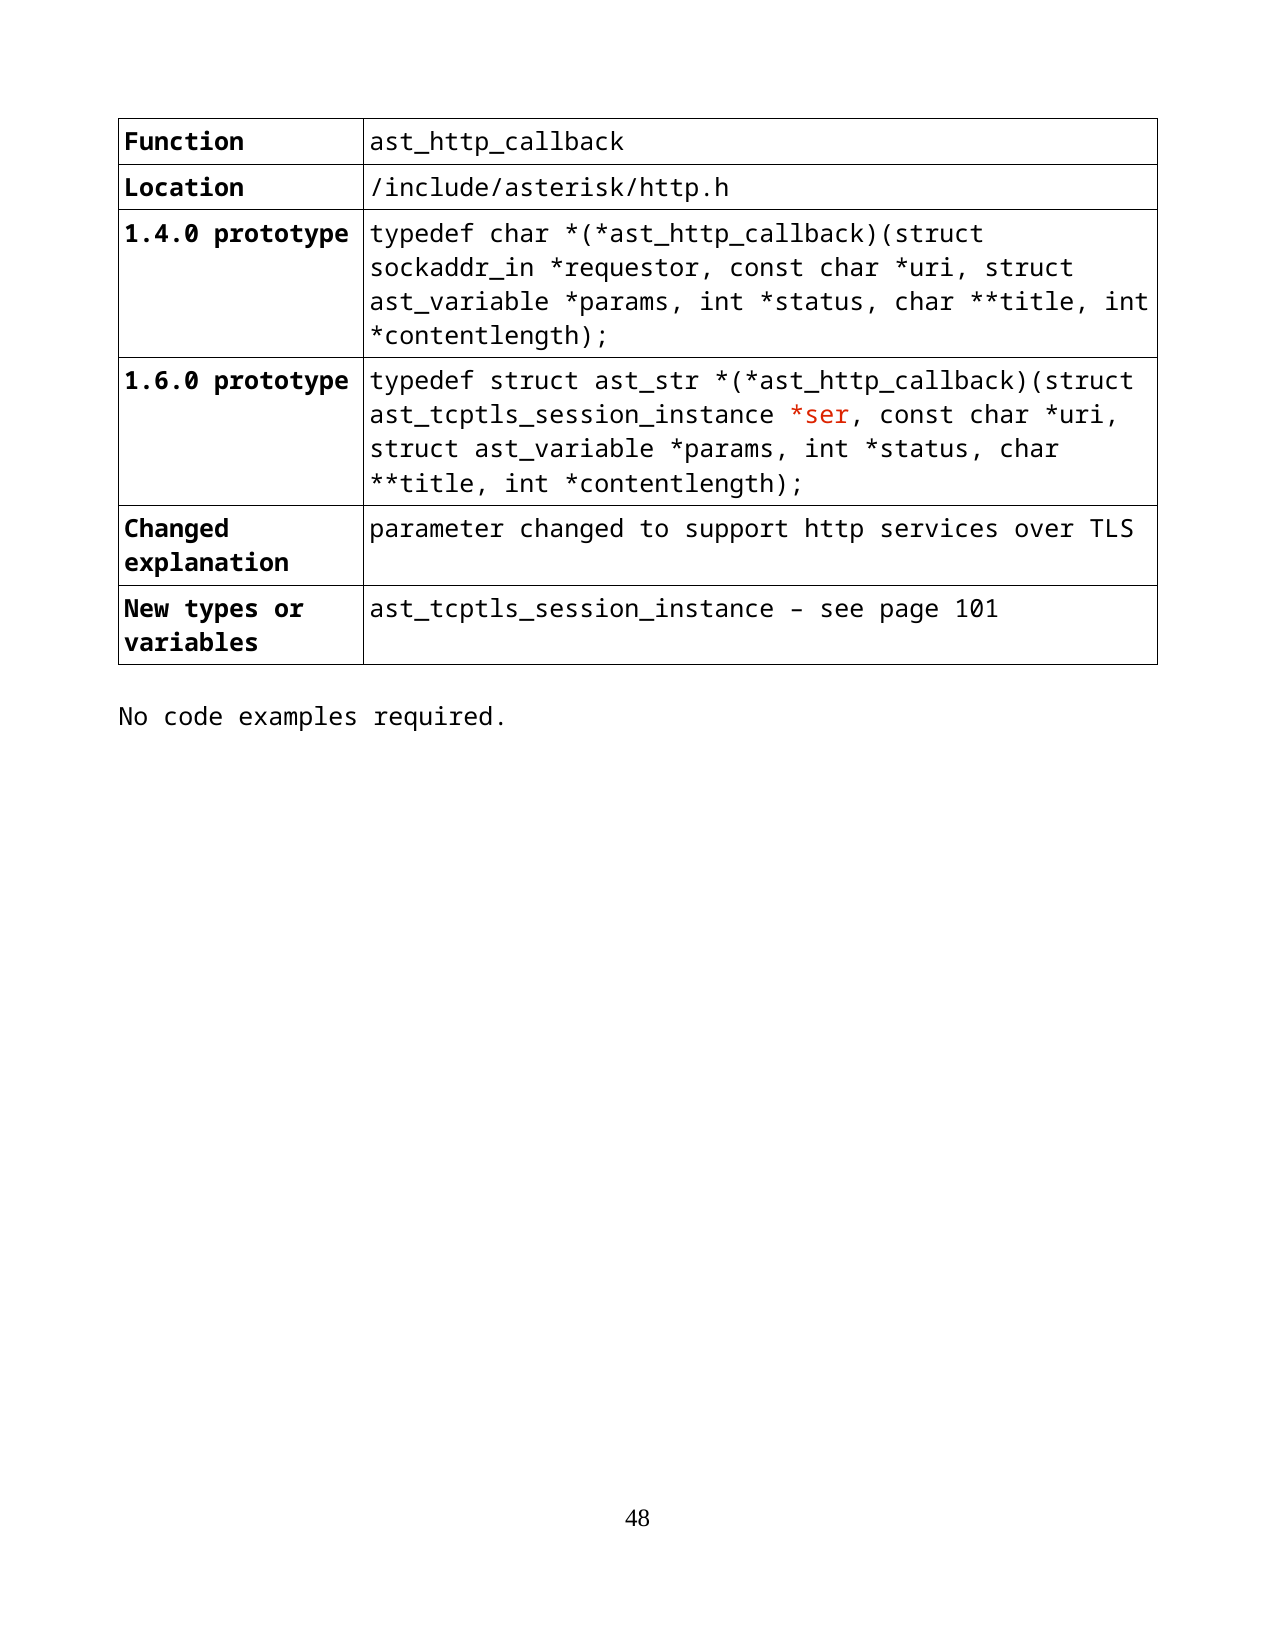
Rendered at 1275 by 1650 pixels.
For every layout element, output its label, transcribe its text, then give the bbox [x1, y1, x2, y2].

table_cell Changed explanation [119, 506, 363, 585]
table_header ast_http_callback [364, 119, 1157, 164]
table_cell ast_tcptls_session_instance – see page 72 [364, 586, 1157, 664]
table_cell typedef char *(*ast_http_callback)(struct sockaddr_in *requestor, const char *uri, struct ast_variable *params, int *status, char **title, int *contentlength); [364, 210, 1157, 357]
table_cell parameter changed to support http services over TLS [364, 506, 1157, 585]
table_cell 1.4.0 prototype [119, 210, 363, 357]
table_cell Location [119, 165, 363, 209]
table_cell /include/asterisk/http.h [364, 165, 1157, 209]
table_header Function [119, 119, 363, 164]
table_cell New types or variables [119, 586, 363, 664]
table_cell 1.6.0 prototype [119, 358, 363, 505]
table_cell typedef struct ast_str *(*ast_http_callback)(struct ast_tcptls_session_instance *ser, const char *uri, struct ast_variable *params, int *status, char **title, int *contentlength); [364, 358, 1157, 505]
text No code examples required. [118, 698, 1157, 733]
